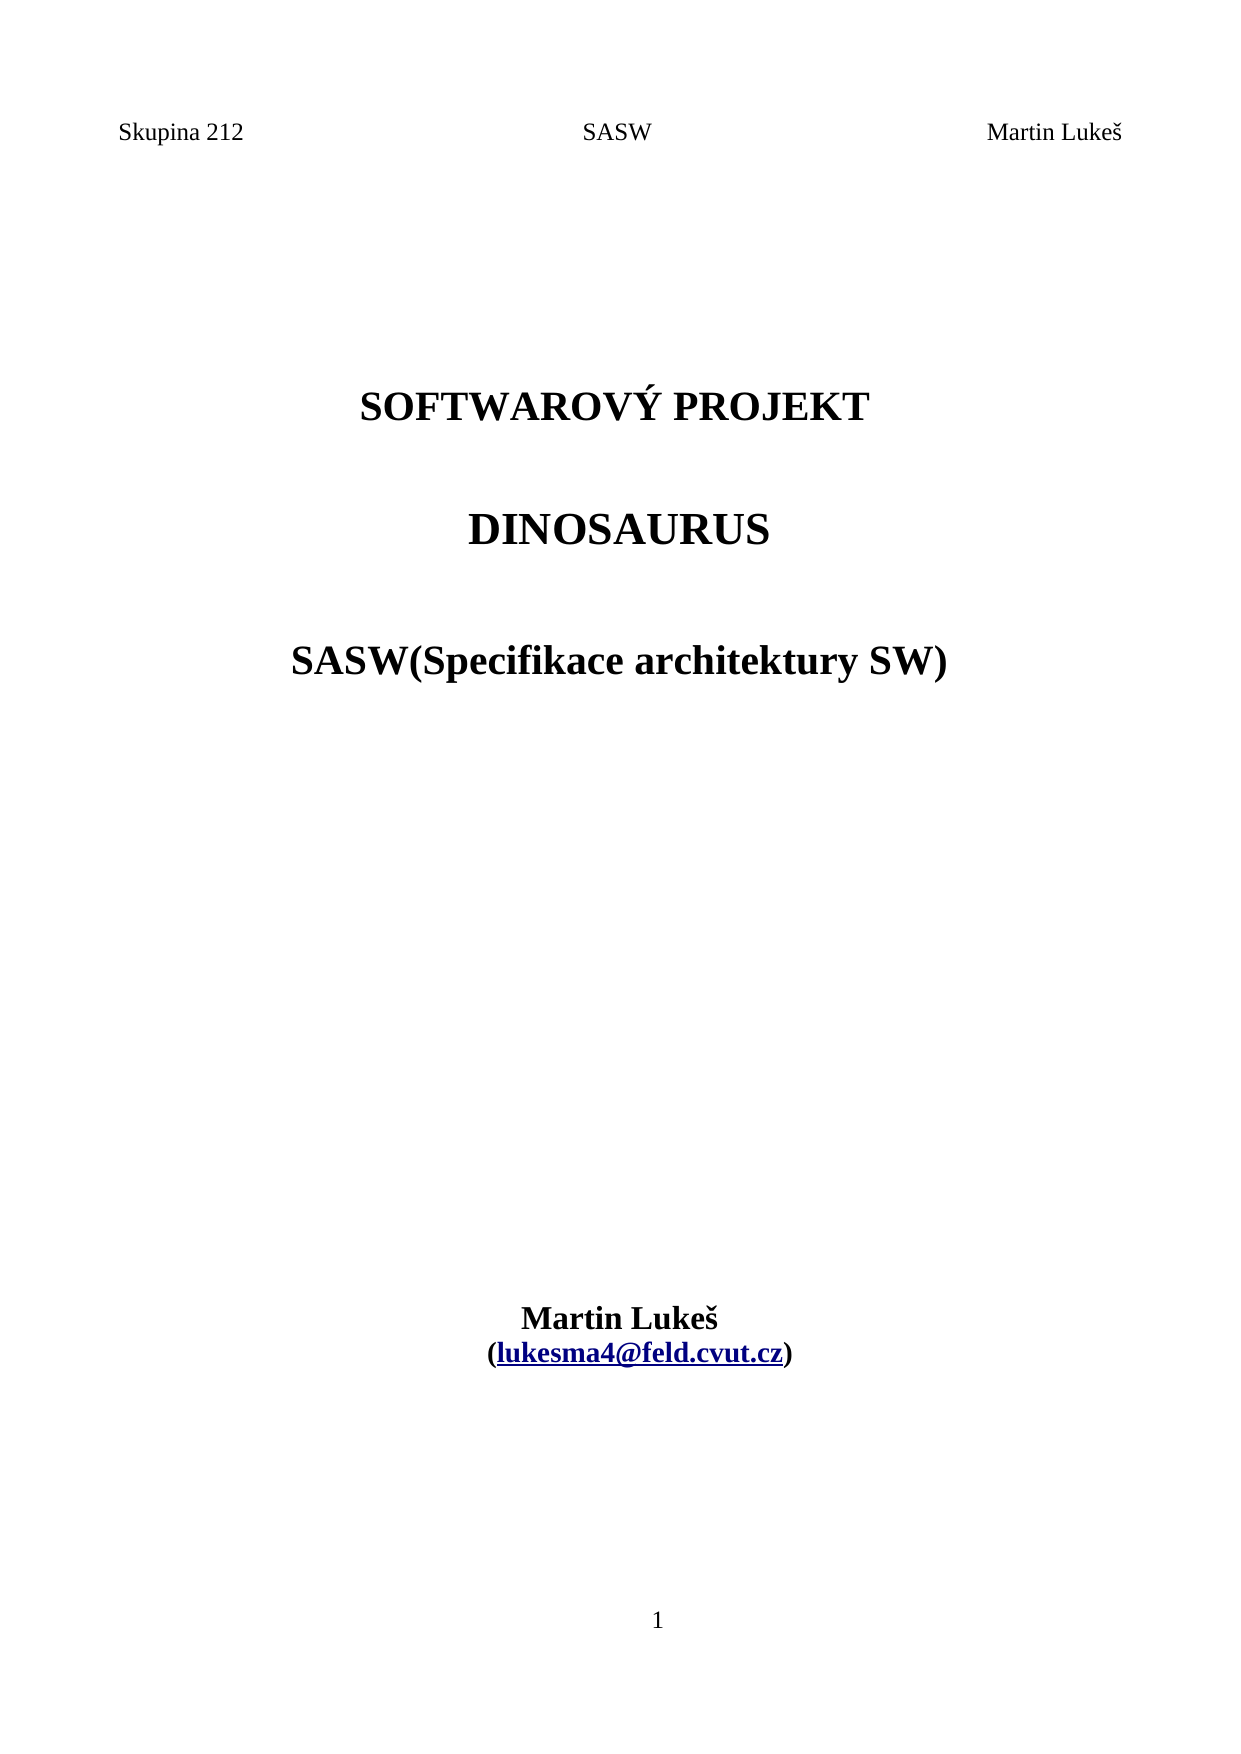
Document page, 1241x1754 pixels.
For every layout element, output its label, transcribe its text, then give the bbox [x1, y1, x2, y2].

text (lukesma4@feld.cvut.cz) [118, 1337, 1122, 1369]
text SOFTWAROVÝ PROJEKT [117, 383, 1122, 430]
text DINOSAURUS [117, 503, 1122, 554]
text Martin Lukeš [117, 1300, 1122, 1337]
text SASW(Specifikace architektury SW) [117, 637, 1122, 683]
